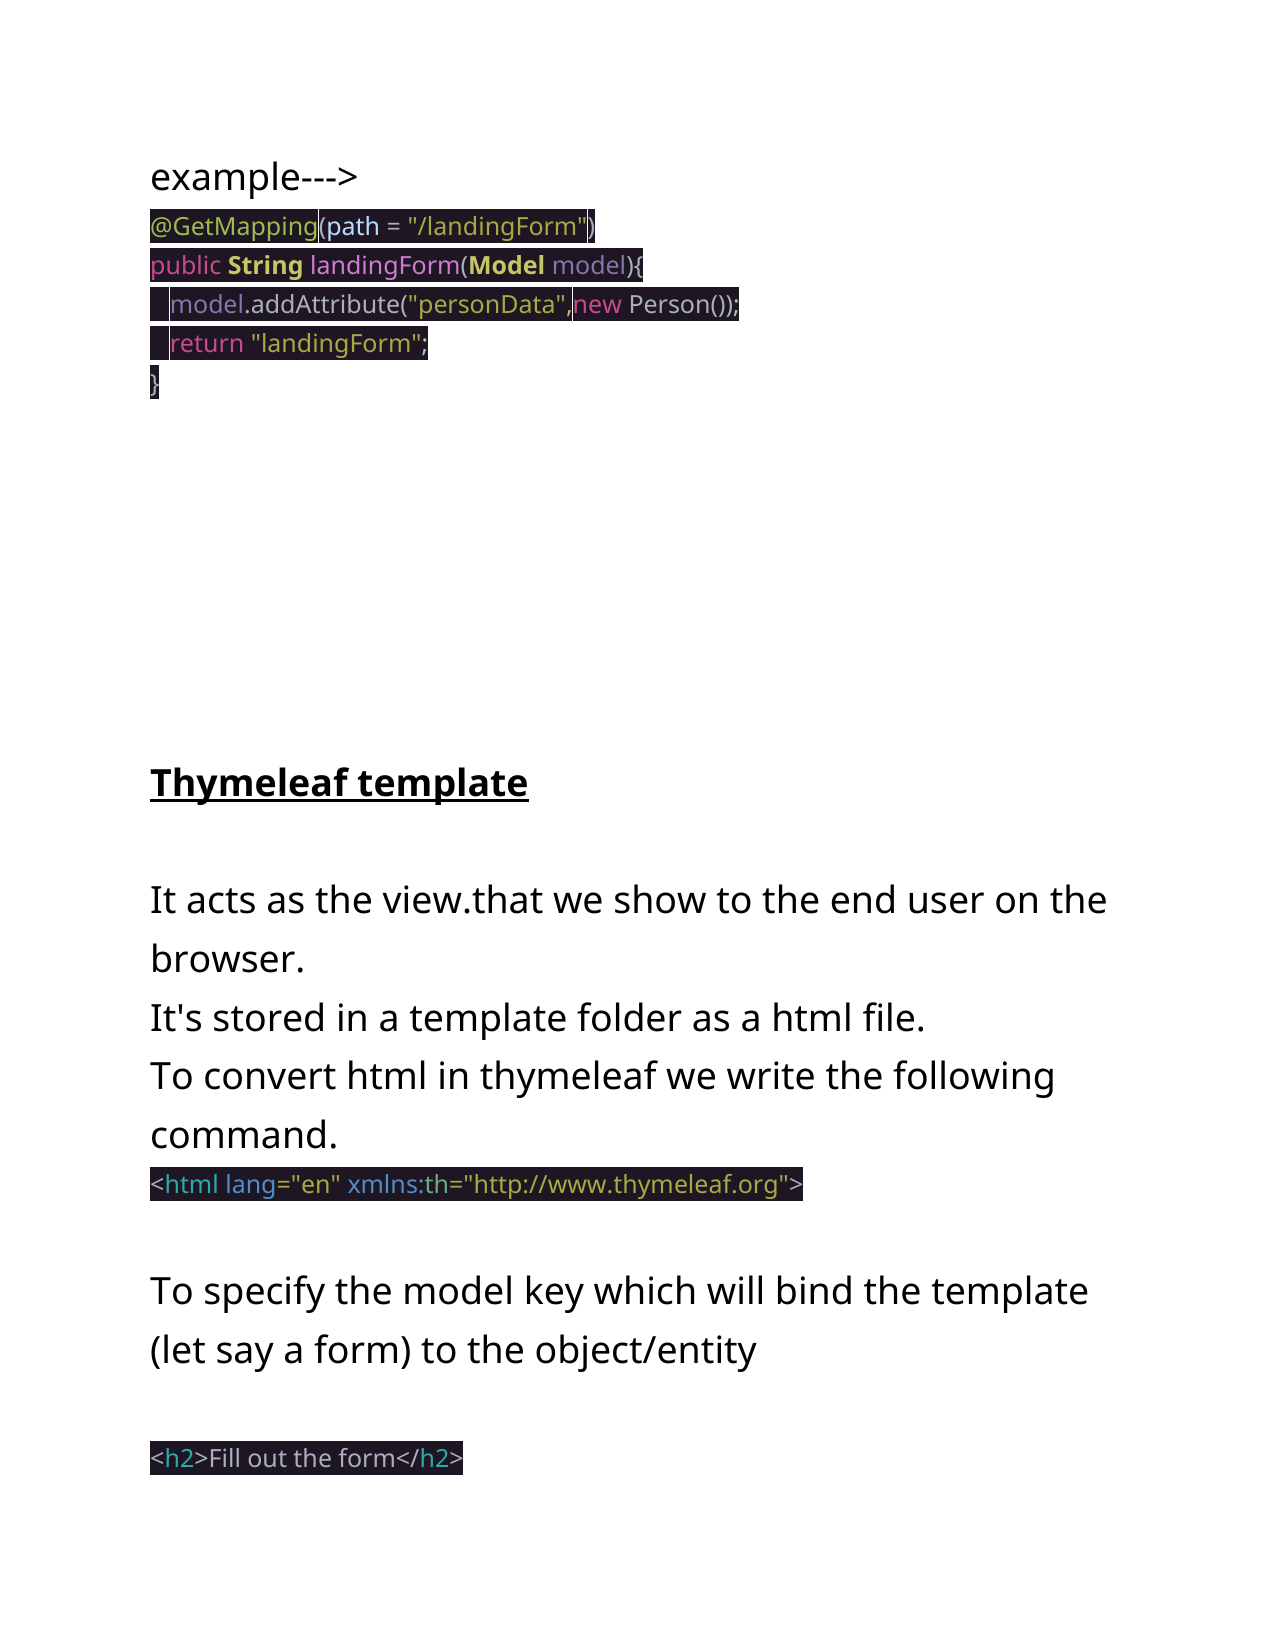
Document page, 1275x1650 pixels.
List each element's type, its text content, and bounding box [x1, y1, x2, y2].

text @GetMapping(path = "/landingForm") [150, 209, 1125, 243]
text model.addAttribute("personData",new Person()); [150, 287, 1125, 321]
text example---> [150, 150, 1125, 201]
text To convert html in thymeleaf we write the following command. [150, 1049, 1125, 1159]
text To specify the model key which will bind the template (let say a form) to the object/entity [150, 1265, 1125, 1374]
text } [150, 365, 1125, 399]
text Thymeleaf template [150, 756, 1125, 807]
text <html lang="en" xmlns:th="http://www.thymeleaf.org"> [150, 1167, 1125, 1201]
text It's stored in a template folder as a html file. [150, 991, 1125, 1042]
text <h2>Fill out the form</h2> [150, 1441, 1125, 1475]
text public String landingForm(Model model){ [150, 248, 1125, 282]
text return "landingForm"; [150, 326, 1125, 360]
text It acts as the view.that we show to the end user on the browser. [150, 874, 1125, 983]
